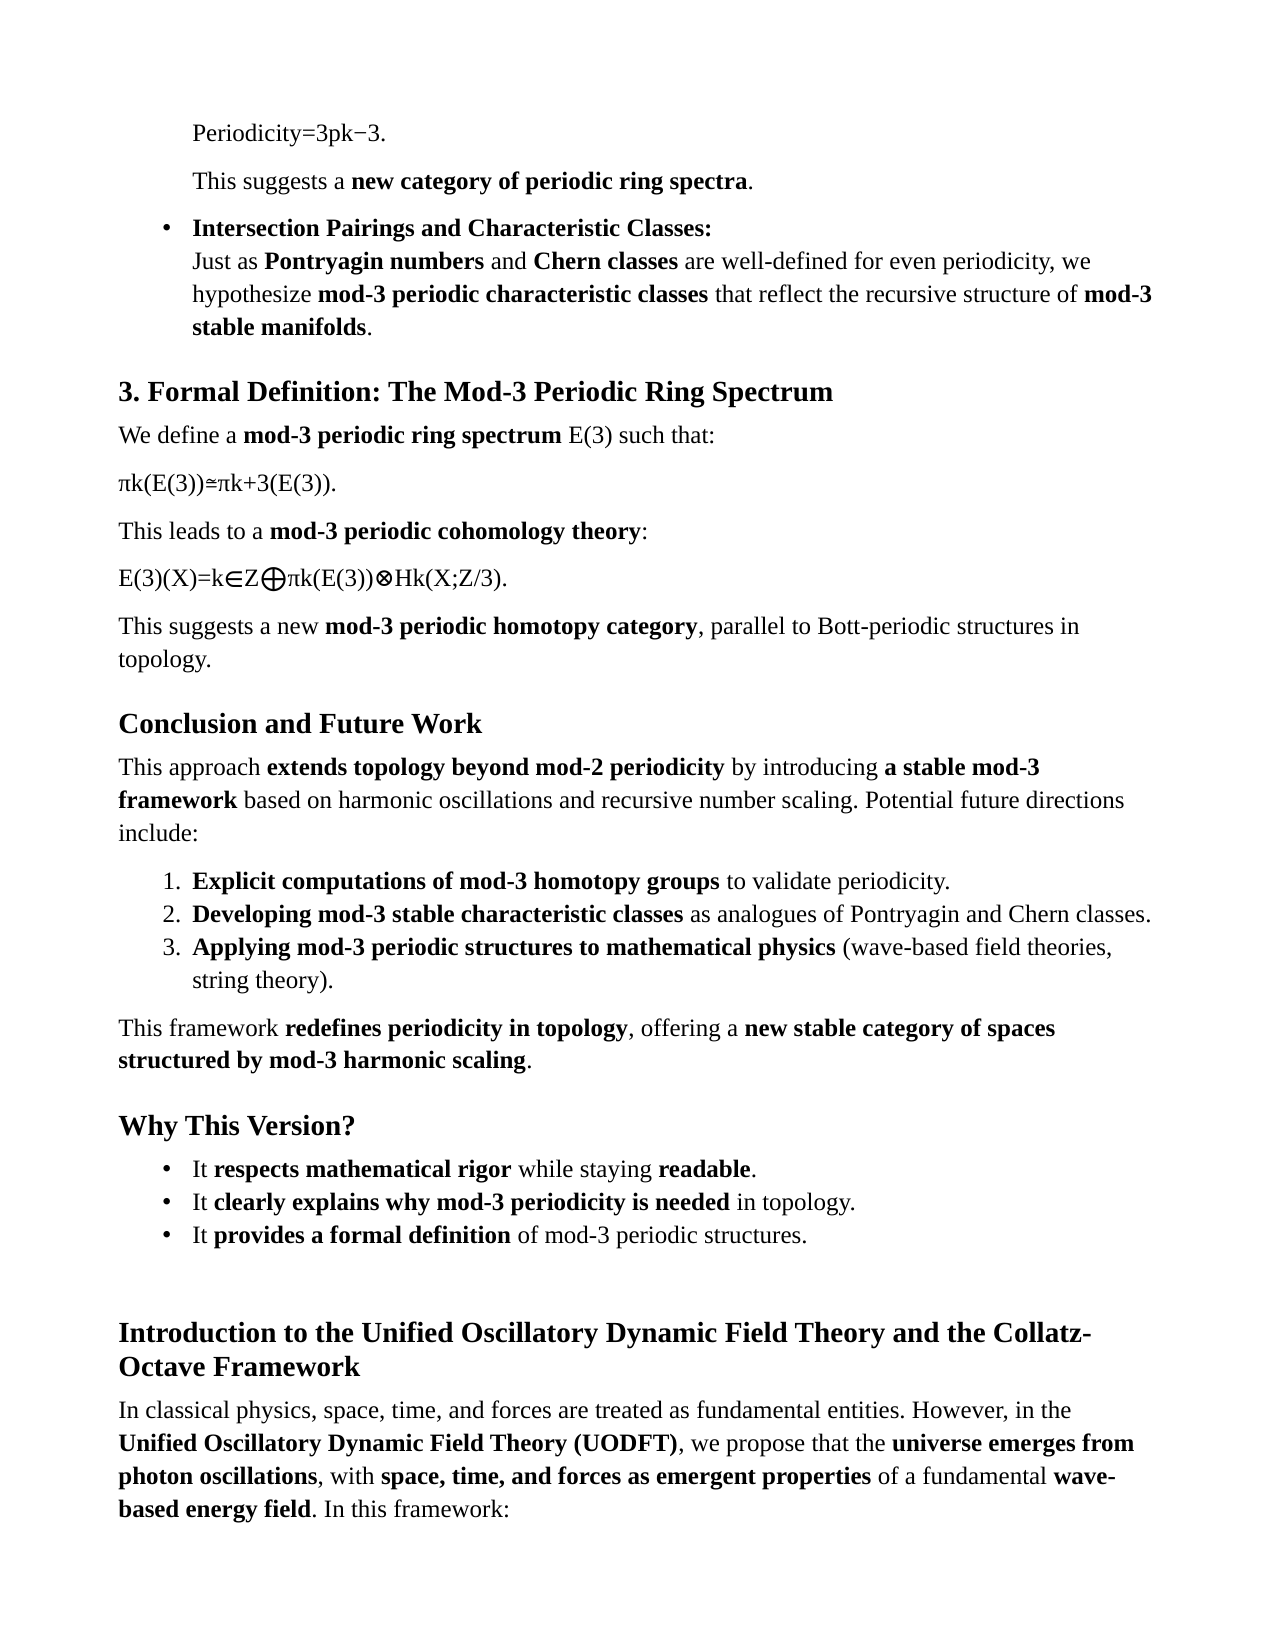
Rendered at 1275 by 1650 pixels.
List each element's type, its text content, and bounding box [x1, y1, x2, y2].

list Intersection Pairings and Characteristic Classes: Just as Pontryagin numbers and Chern classes are well-defined for even periodicity, we hypothesize mod-3 periodic characteristic classes that reflect the recursive structure of mod-3 stable manifolds. [162, 213, 1157, 341]
text We define a mod-3 periodic ring spectrum E(3) such that: [118, 421, 1157, 449]
subtitle 3. Formal Definition: The Mod-3 Periodic Ring Spectrum [118, 374, 1157, 408]
list It provides a formal definition of mod-3 periodic structures. [162, 1220, 1157, 1249]
text This approach extends topology beyond mod-2 periodicity by introducing a stable mod-3 framework based on harmonic oscillations and recursive number scaling. Potential future directions include: [118, 752, 1157, 847]
text πk​(E(3))≅πk+3​(E(3)). [118, 468, 1157, 497]
list It respects mathematical rigor while staying readable. [162, 1154, 1157, 1183]
list Explicit computations of mod-3 homotopy groups to validate periodicity. [162, 866, 1157, 895]
text E(3)(X)=k∈Z⨁​πk​(E(3))⊗Hk(X;Z/3). [118, 563, 1157, 592]
list Applying mod-3 periodic structures to mathematical physics (wave-based field theories, string theory). [162, 932, 1157, 994]
text In classical physics, space, time, and forces are treated as fundamental entities. However, in the Unified Oscillatory Dynamic Field Theory (UODFT), we propose that the universe emerges from photon oscillations, with space, time, and forces as emergent properties of a fundamental wave-based energy field. In this framework: [118, 1395, 1157, 1522]
subtitle Introduction to the Unified Oscillatory Dynamic Field Theory and the Collatz-Octave Framework [118, 1315, 1157, 1382]
list It clearly explains why mod-3 periodicity is needed in topology. [162, 1187, 1157, 1216]
list Periodicity=3pk−3. [162, 118, 1157, 147]
list This suggests a new category of periodic ring spectra. [162, 166, 1157, 194]
text This framework redefines periodicity in topology, offering a new stable category of spaces structured by mod-3 harmonic scaling. [118, 1013, 1157, 1074]
subtitle Conclusion and Future Work [118, 706, 1157, 740]
subtitle Why This Version? [118, 1108, 1157, 1141]
list Developing mod-3 stable characteristic classes as analogues of Pontryagin and Chern classes. [162, 899, 1157, 928]
text This leads to a mod-3 periodic cohomology theory: [118, 516, 1157, 544]
text This suggests a new mod-3 periodic homotopy category, parallel to Bott-periodic structures in topology. [118, 611, 1157, 673]
